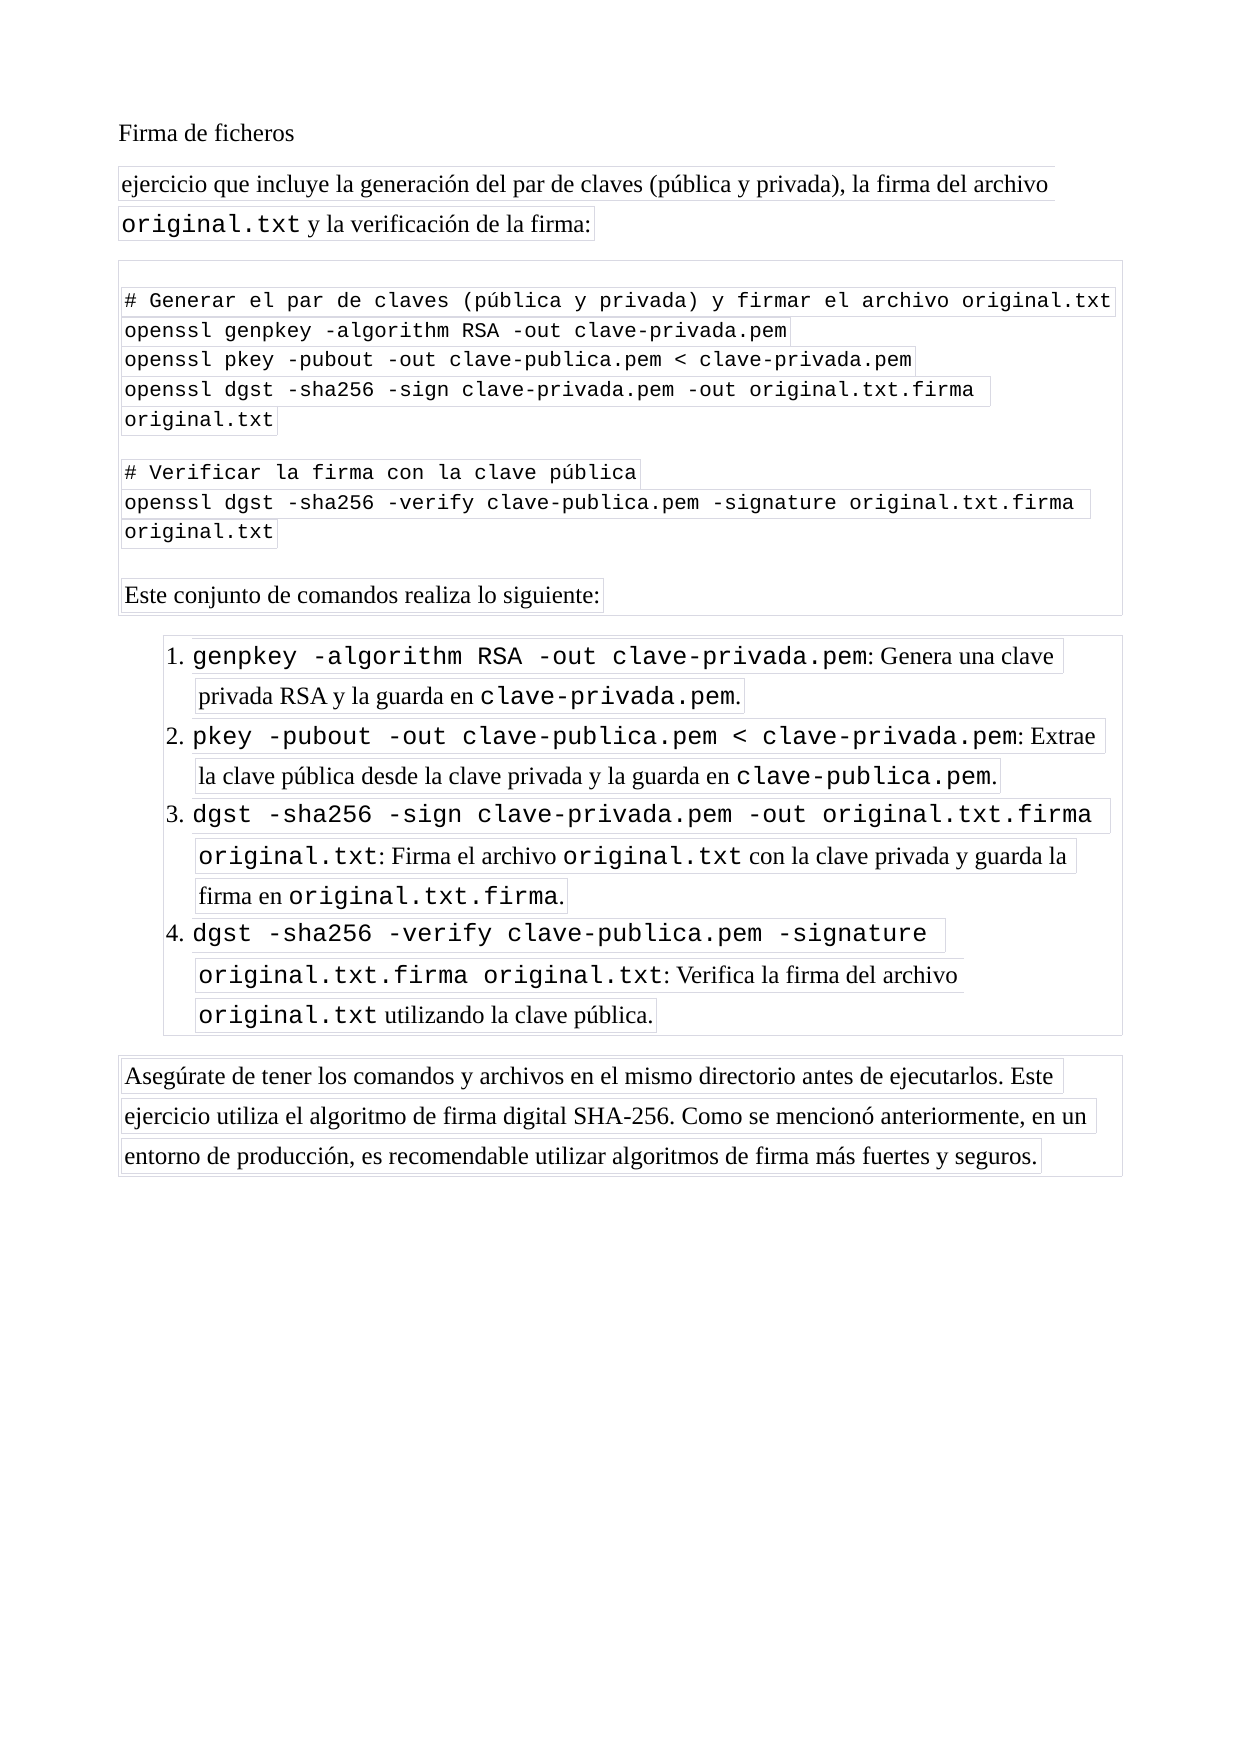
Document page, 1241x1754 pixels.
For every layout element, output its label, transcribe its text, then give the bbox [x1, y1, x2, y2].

list dgst -sha256 -verify clave-publica.pem -signature original.txt.firma original.txt: Verifica la firma del archivo original.txt utilizando la clave pública. [164, 915, 1122, 1035]
list genpkey -algorithm RSA -out clave-privada.pem: Genera una clave privada RSA y la guarda en clave-privada.pem. [164, 636, 1122, 713]
text openssl dgst -sha256 -verify clave-publica.pem -signature original.txt.firma original.txt [122, 490, 1090, 518]
text # Generar el par de claves (pública y privada) y firmar el archivo original.txt [119, 284, 1122, 314]
text openssl genpkey -algorithm RSA -out clave-privada.pem [122, 318, 790, 343]
list pkey -pubout -out clave-publica.pem < clave-privada.pem: Extrae la clave pública desde la clave privada y la guarda en clave-publica.pem. [164, 715, 1122, 793]
text openssl pkey -pubout -out clave-publica.pem < clave-privada.pem [122, 347, 915, 373]
text openssl pkey -pubout -out clave-publica.pem < clave-privada.pem [791, 343, 1122, 373]
list dgst -sha256 -sign clave-privada.pem -out original.txt.firma original.txt: Firma el archivo original.txt con la clave privada y guarda la firma en original.txt.firma. [164, 795, 1122, 913]
text Asegúrate de tener los comandos y archivos en el mismo directorio antes de ejecutarlos. Este ejercicio utiliza el algoritmo de firma digital SHA-256. Como se mencionó anteriormente, en un entorno de producción, es recomendable utilizar algoritmos de firma más fuertes y seguros. [119, 1056, 1122, 1176]
text [791, 314, 1122, 343]
text # Verificar la firma con la clave pública [119, 456, 1122, 486]
text Este conjunto de comandos realiza lo siguiente: [119, 574, 1122, 615]
text openssl dgst -sha256 -sign clave-privada.pem -out original.txt.firma original.txt [122, 373, 1122, 435]
text openssl dgst -sha256 -verify clave-publica.pem -signature original.txt.firma original.txt [122, 520, 277, 548]
text openssl dgst -sha256 -verify clave-publica.pem -signature original.txt.firma original.txt [278, 486, 1122, 548]
text ejercicio que incluye la generación del par de claves (pública y privada), la firma del archivo original.txt y la verificación de la firma: [118, 166, 1122, 241]
text Firma de ficheros [118, 118, 1122, 147]
